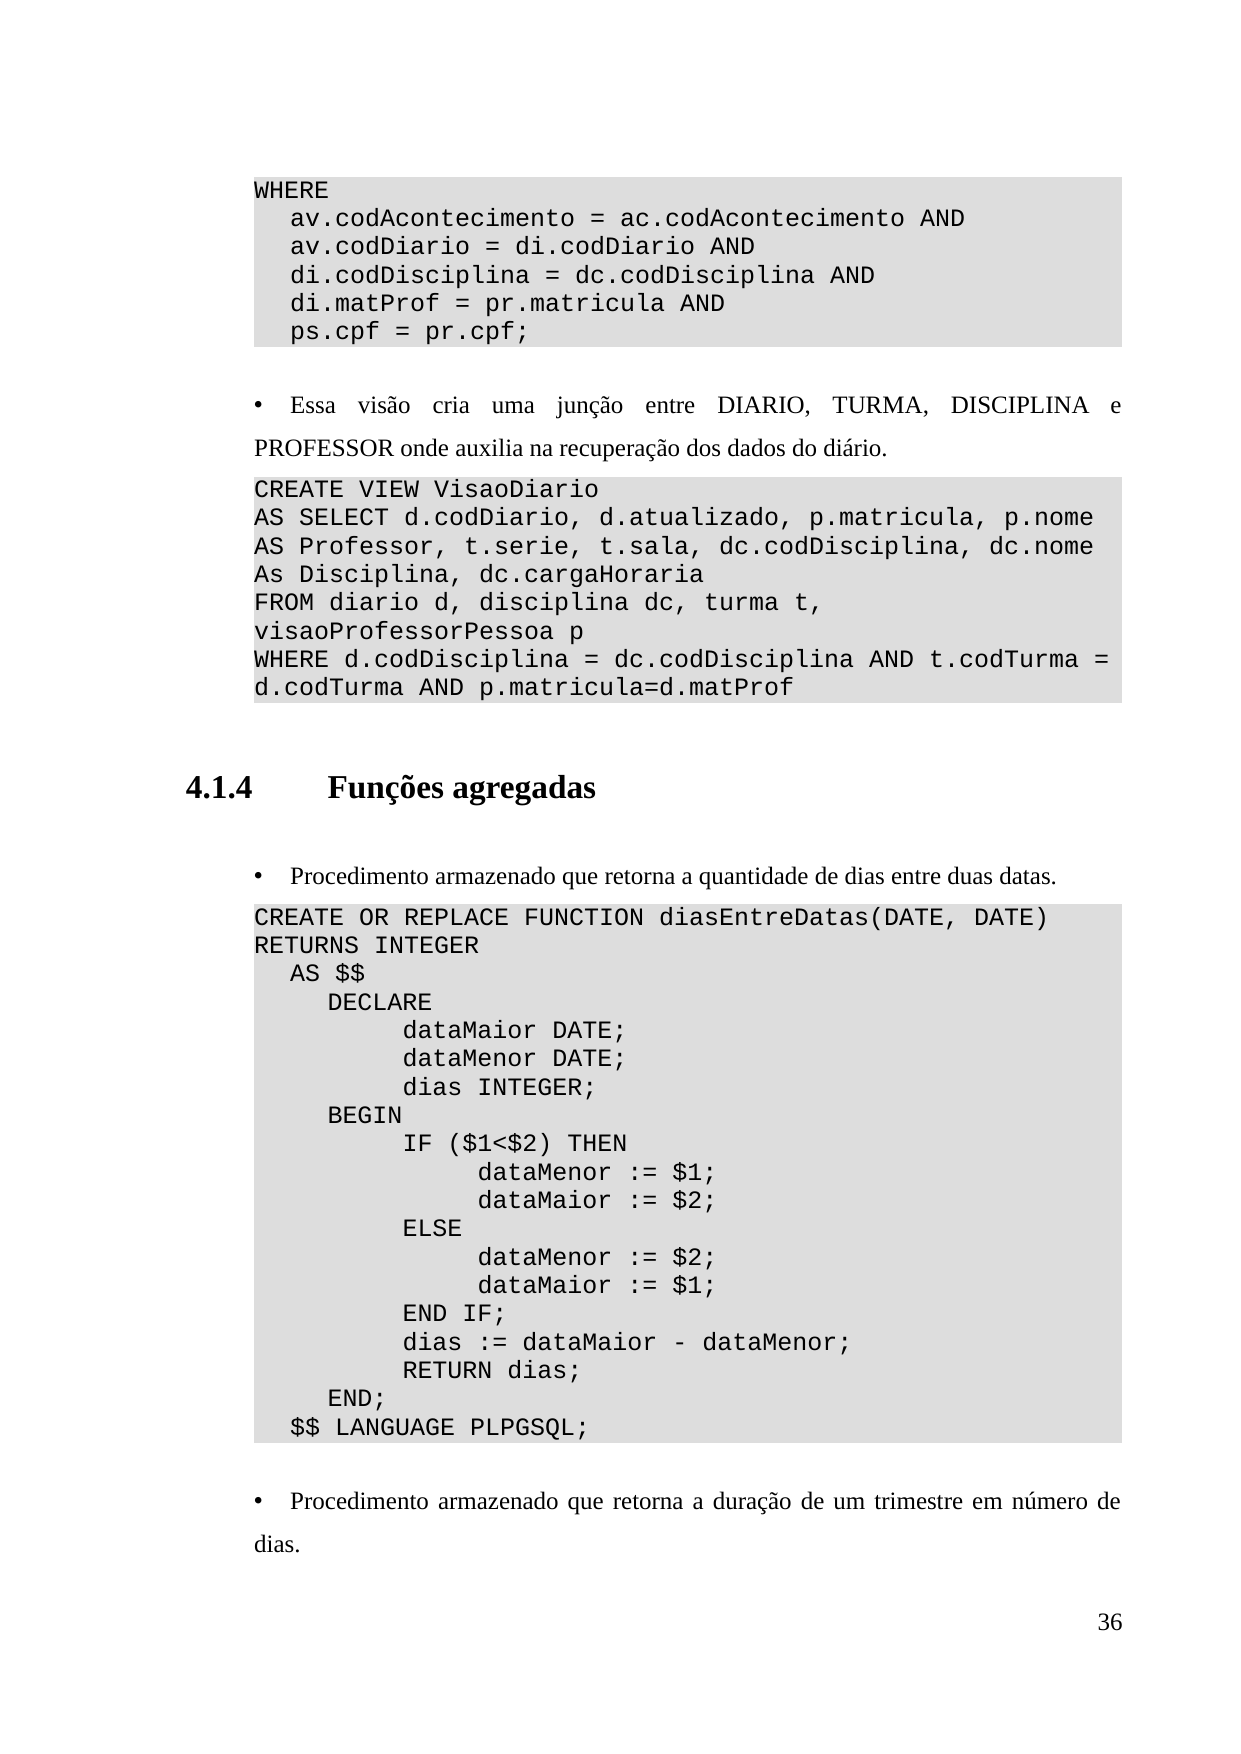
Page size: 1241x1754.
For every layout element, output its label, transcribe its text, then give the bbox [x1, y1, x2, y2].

text CREATE VIEW VisaoDiario [254, 477, 1122, 505]
text av.codAcontecimento = ac.codAcontecimento AND [254, 206, 1122, 234]
text DECLARE [254, 989, 1122, 1018]
list Essa visão cria uma junção entre DIARIO, TURMA, DISCIPLINA e PROFESSOR onde auxilia na recuperação dos dados do diário. [254, 390, 1122, 462]
text dataMaior := $2; [254, 1188, 1122, 1216]
text di.codDisciplina = dc.codDisciplina AND [254, 262, 1122, 291]
text av.codDiario = di.codDiario AND [254, 234, 1122, 262]
text END; [254, 1386, 1122, 1414]
text dias INTEGER; [254, 1074, 1122, 1103]
text ps.cpf = pr.cpf; [254, 319, 1122, 347]
text AS $$ [254, 961, 1122, 989]
text dataMaior DATE; [254, 1018, 1122, 1046]
text AS SELECT d.codDiario, d.atualizado, p.matricula, p.nome AS Professor, t.serie, t.sala, dc.codDisciplina, dc.nome As Disciplina, dc.cargaHoraria [254, 505, 1122, 590]
text dataMenor DATE; [254, 1046, 1122, 1074]
list Procedimento armazenado que retorna a quantidade de dias entre duas datas. [254, 861, 1122, 890]
text IF ($1<$2) THEN [254, 1131, 1122, 1159]
text BEGIN [254, 1103, 1122, 1131]
text FROM diario d, disciplina dc, turma t, visaoProfessorPessoa p [254, 590, 1122, 647]
text WHERE [254, 177, 1122, 206]
text di.matProf = pr.matricula AND [254, 291, 1122, 319]
list Procedimento armazenado que retorna a duração de um trimestre em número de dias. [254, 1486, 1122, 1558]
text WHERE d.codDisciplina = dc.codDisciplina AND t.codTurma = d.codTurma AND p.matricula=d.matProf [254, 647, 1122, 703]
text END IF; [254, 1301, 1122, 1329]
subtitle Funções agregadas [177, 767, 1122, 806]
text dataMenor := $1; [254, 1159, 1122, 1188]
text $$ LANGUAGE PLPGSQL; [254, 1414, 1122, 1443]
text dataMenor := $2; [254, 1244, 1122, 1273]
text ELSE [254, 1216, 1122, 1244]
text RETURN dias; [254, 1358, 1122, 1386]
text CREATE OR REPLACE FUNCTION diasEntreDatas(DATE, DATE) RETURNS INTEGER [254, 904, 1122, 961]
text dias := dataMaior - dataMenor; [254, 1329, 1122, 1358]
text dataMaior := $1; [254, 1273, 1122, 1301]
